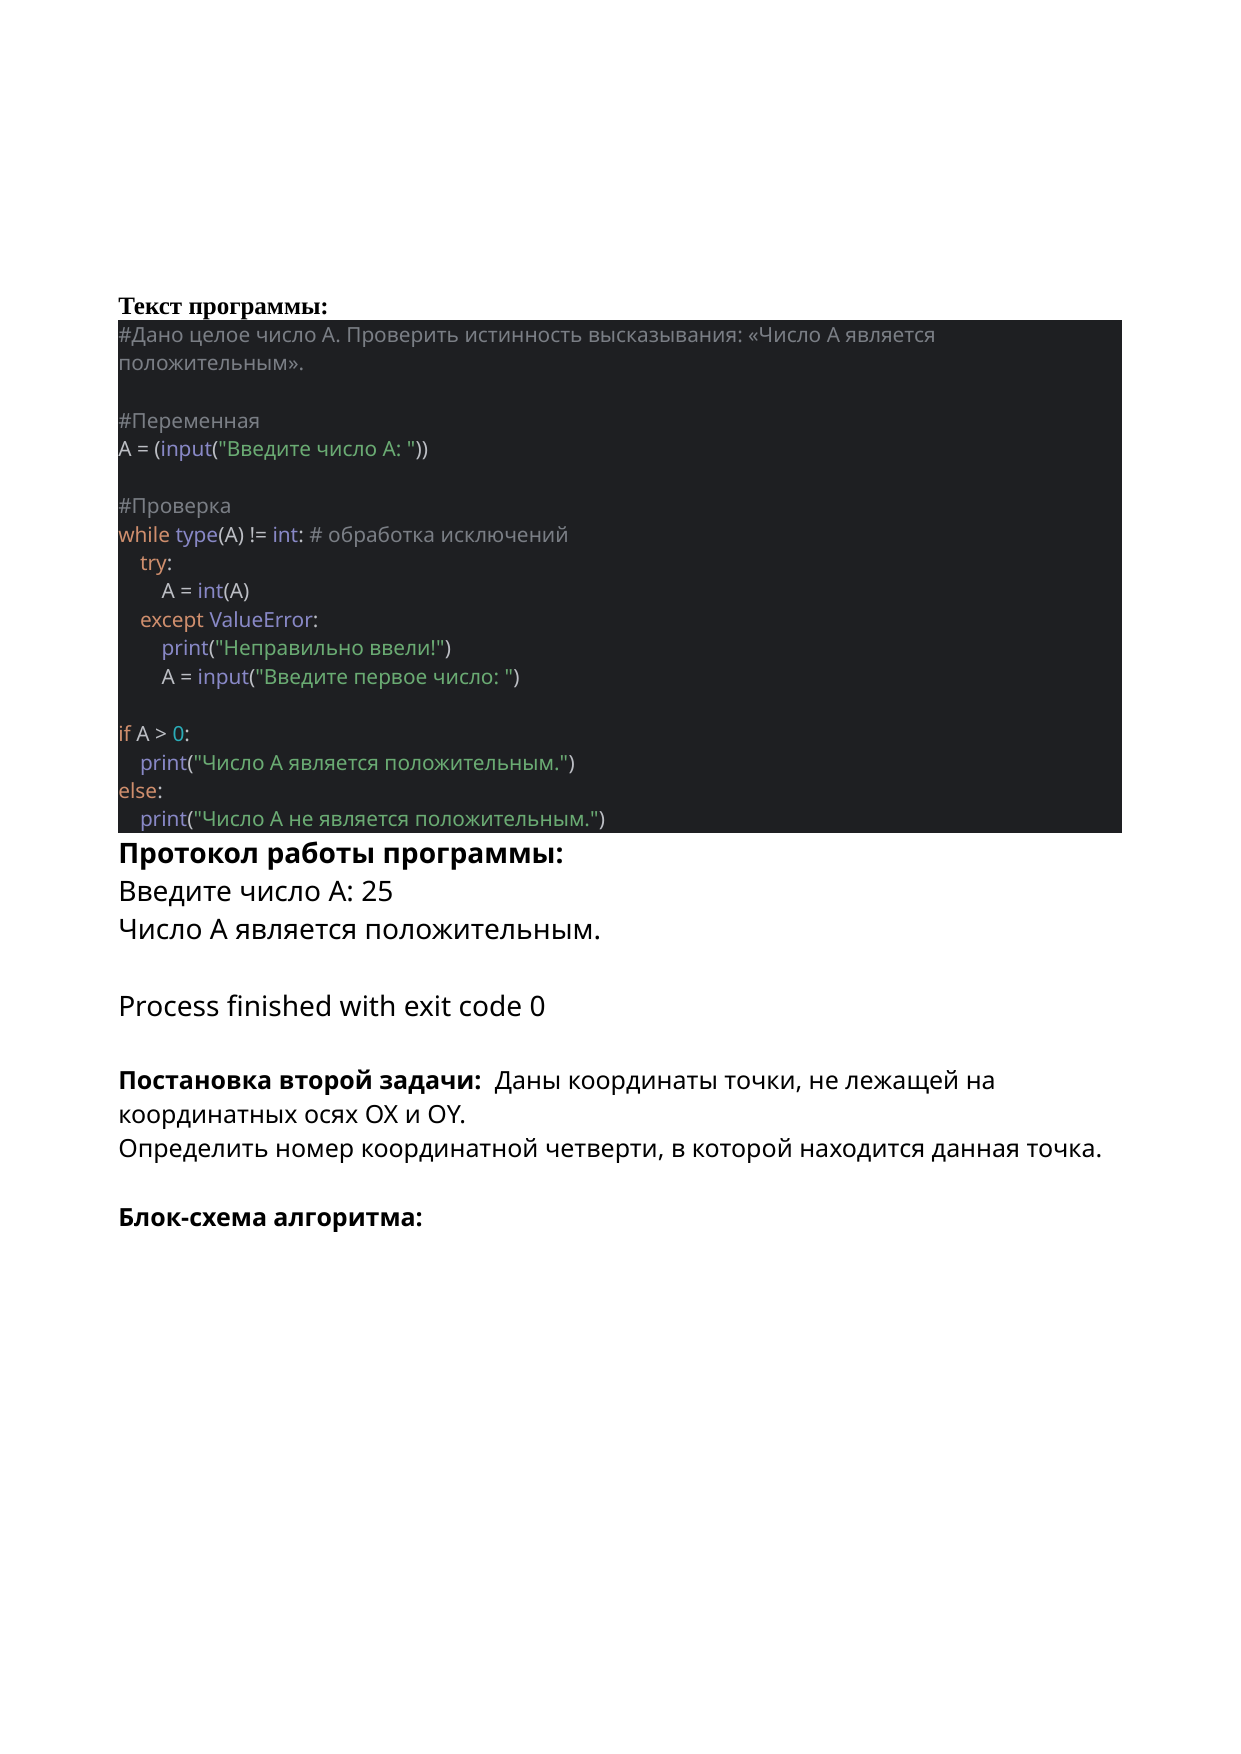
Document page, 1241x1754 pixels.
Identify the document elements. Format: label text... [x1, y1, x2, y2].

text Протокол работы программы: [118, 833, 1122, 871]
text Определить номер координатной четверти, в которой находится данная точка. [118, 1131, 1122, 1165]
text Блок-схема алгоритма: [118, 1199, 1122, 1233]
text #Дано целое число A. Проверить истинность высказывания: «Число A является положительным». #Переменная A = (input("Введите число А: ")) #Проверка while type(A) != int: # обработка исключений try: A = int(A) except ValueError: print("Неправильно ввели!") A = input("Введите первое число: ") if A > 0: print("Число А является положительным.") else: print("Число А не является положительным.") [118, 320, 1122, 833]
text Постановка второй задачи: Даны координаты точки, не лежащей на координатных осях OX и OY. [118, 1063, 1122, 1131]
text Process finished with exit code 0 [118, 986, 1122, 1024]
text Число А является положительным. [118, 909, 1122, 948]
text Текст программы: [118, 291, 1122, 320]
text Введите число А: 25 [118, 871, 1122, 909]
